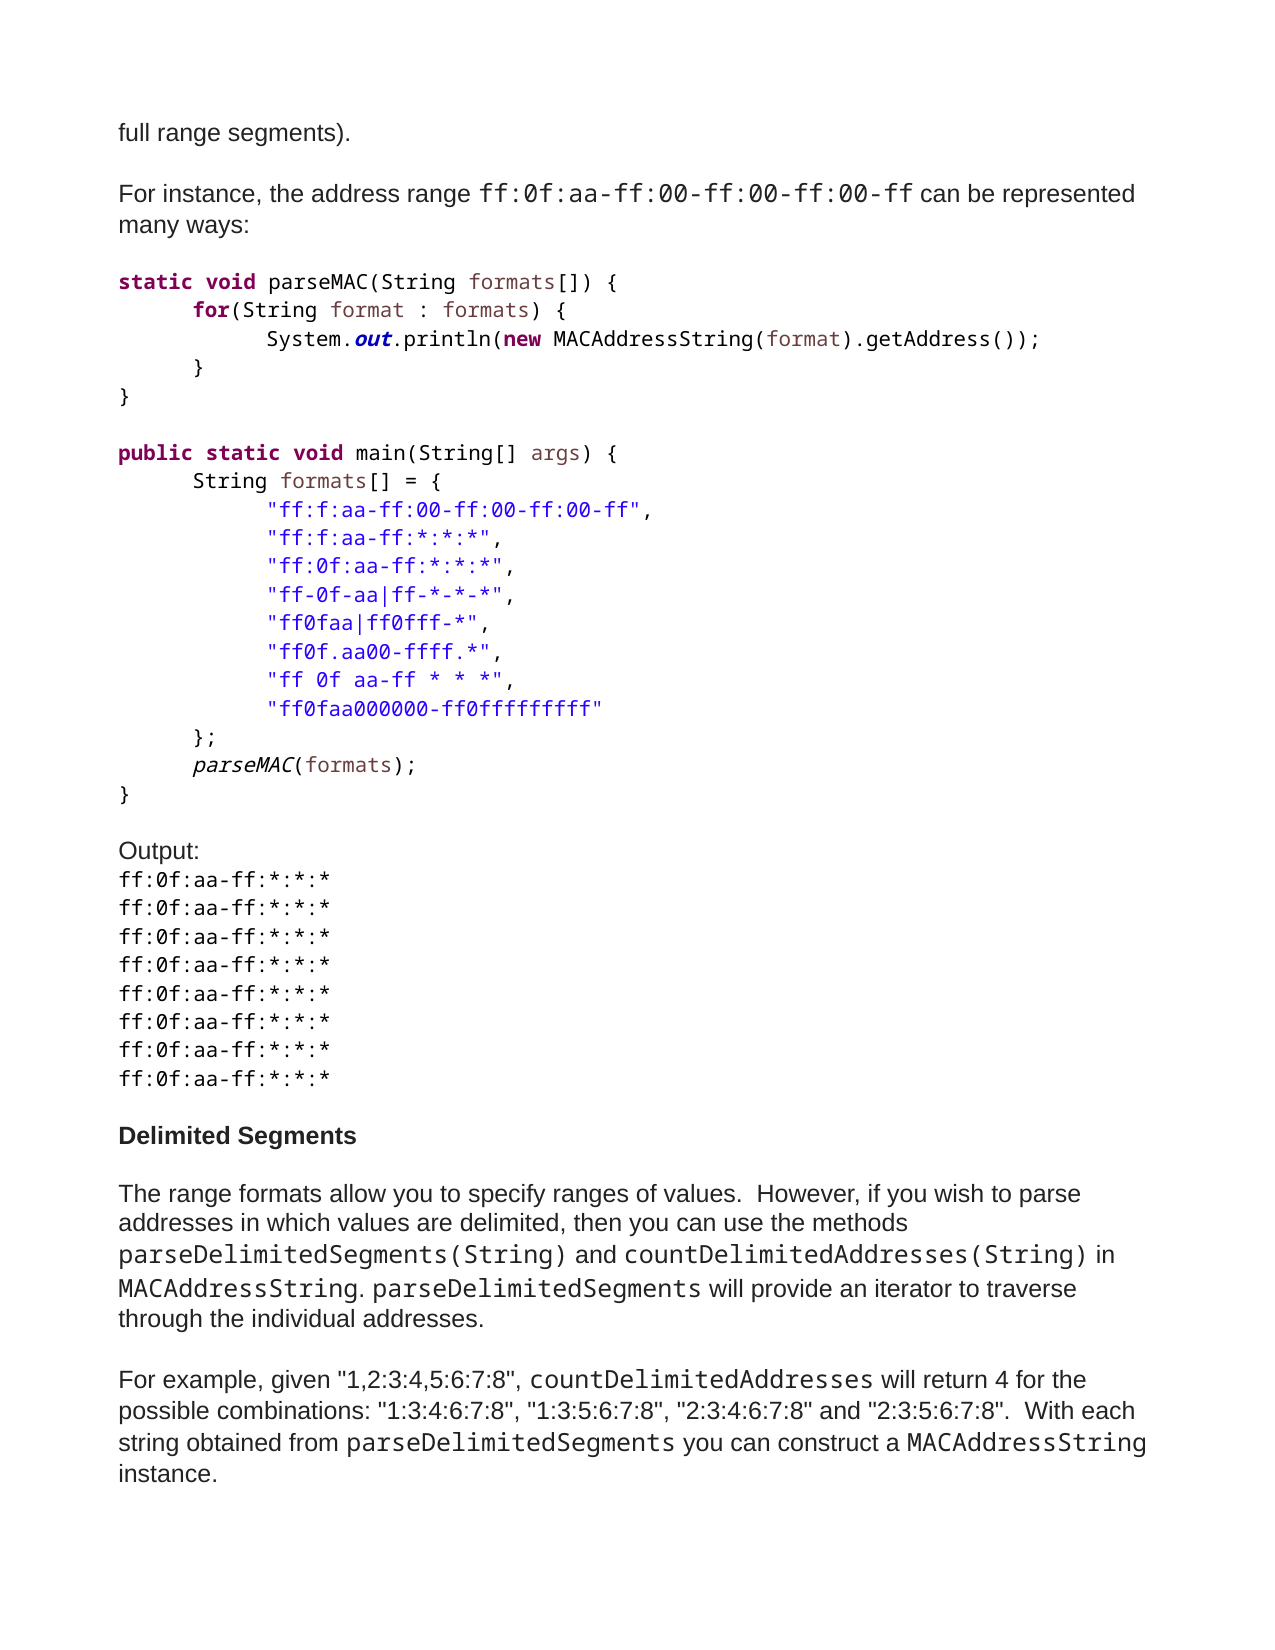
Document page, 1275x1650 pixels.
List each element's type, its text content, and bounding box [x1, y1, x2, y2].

text ff:0f:aa-ff:*:*:* ff:0f:aa-ff:*:*:* [118, 1036, 1157, 1092]
text "ff0faa|ff0fff-*", [118, 608, 1157, 637]
text parseMAC(formats); [118, 751, 1157, 779]
text full range segments). [118, 118, 1157, 147]
text "ff:0f:aa-ff:*:*:*", [118, 552, 1157, 580]
text ff:0f:aa-ff:*:*:* [118, 893, 1157, 922]
text Output: [118, 836, 1157, 865]
text For instance, the address range ff:0f:aa-ff:00-ff:00-ff:00-ff can be represented many ways: [118, 176, 1157, 238]
text ff:0f:aa-ff:*:*:* [118, 979, 1157, 1007]
text for(String format : formats) { [118, 296, 1157, 324]
text ff:0f:aa-ff:*:*:* [118, 1007, 1157, 1036]
text "ff 0f aa-ff * * *", [118, 665, 1157, 694]
text Delimited Segments [118, 1121, 1157, 1150]
text System.out.println(new MACAddressString(format).getAddress()); [118, 324, 1157, 352]
text "ff:f:aa-ff:*:*:*", [118, 523, 1157, 552]
text public static void main(String[] args) { [118, 438, 1157, 466]
text ff:0f:aa-ff:*:*:* [118, 922, 1157, 950]
text } [118, 381, 1157, 409]
text "ff0faa000000-ff0fffffffff" [118, 694, 1157, 722]
text The range formats allow you to specify ranges of values. However, if you wish to parse addresses in which values are delimited, then you can use the methods parseDelimitedSegments(String) and countDelimitedAddresses(String) in MACAddressString. parseDelimitedSegments will provide an iterator to traverse through the individual addresses. [118, 1179, 1157, 1333]
text static void parseMAC(String formats[]) { [118, 267, 1157, 296]
text } [118, 779, 1157, 807]
text String formats[] = { [118, 466, 1157, 495]
text ff:0f:aa-ff:*:*:* [118, 865, 1157, 893]
text ff:0f:aa-ff:*:*:* [118, 950, 1157, 979]
text } [118, 352, 1157, 381]
text "ff0f.aa00-ffff.*", [118, 637, 1157, 665]
text "ff-0f-aa|ff-*-*-*", [118, 580, 1157, 608]
text "ff:f:aa-ff:00-ff:00-ff:00-ff", [118, 495, 1157, 523]
text For example, given "1,2:3:4,5:6:7:8", countDelimitedAddresses will return 4 for the possible combinations: "1:3:4:6:7:8", "1:3:5:6:7:8", "2:3:4:6:7:8" and "2:3:5:6:7:8". With each string obtained from parseDelimitedSegments you can construct a MACAddressString instance. [118, 1362, 1157, 1487]
text }; [118, 722, 1157, 751]
